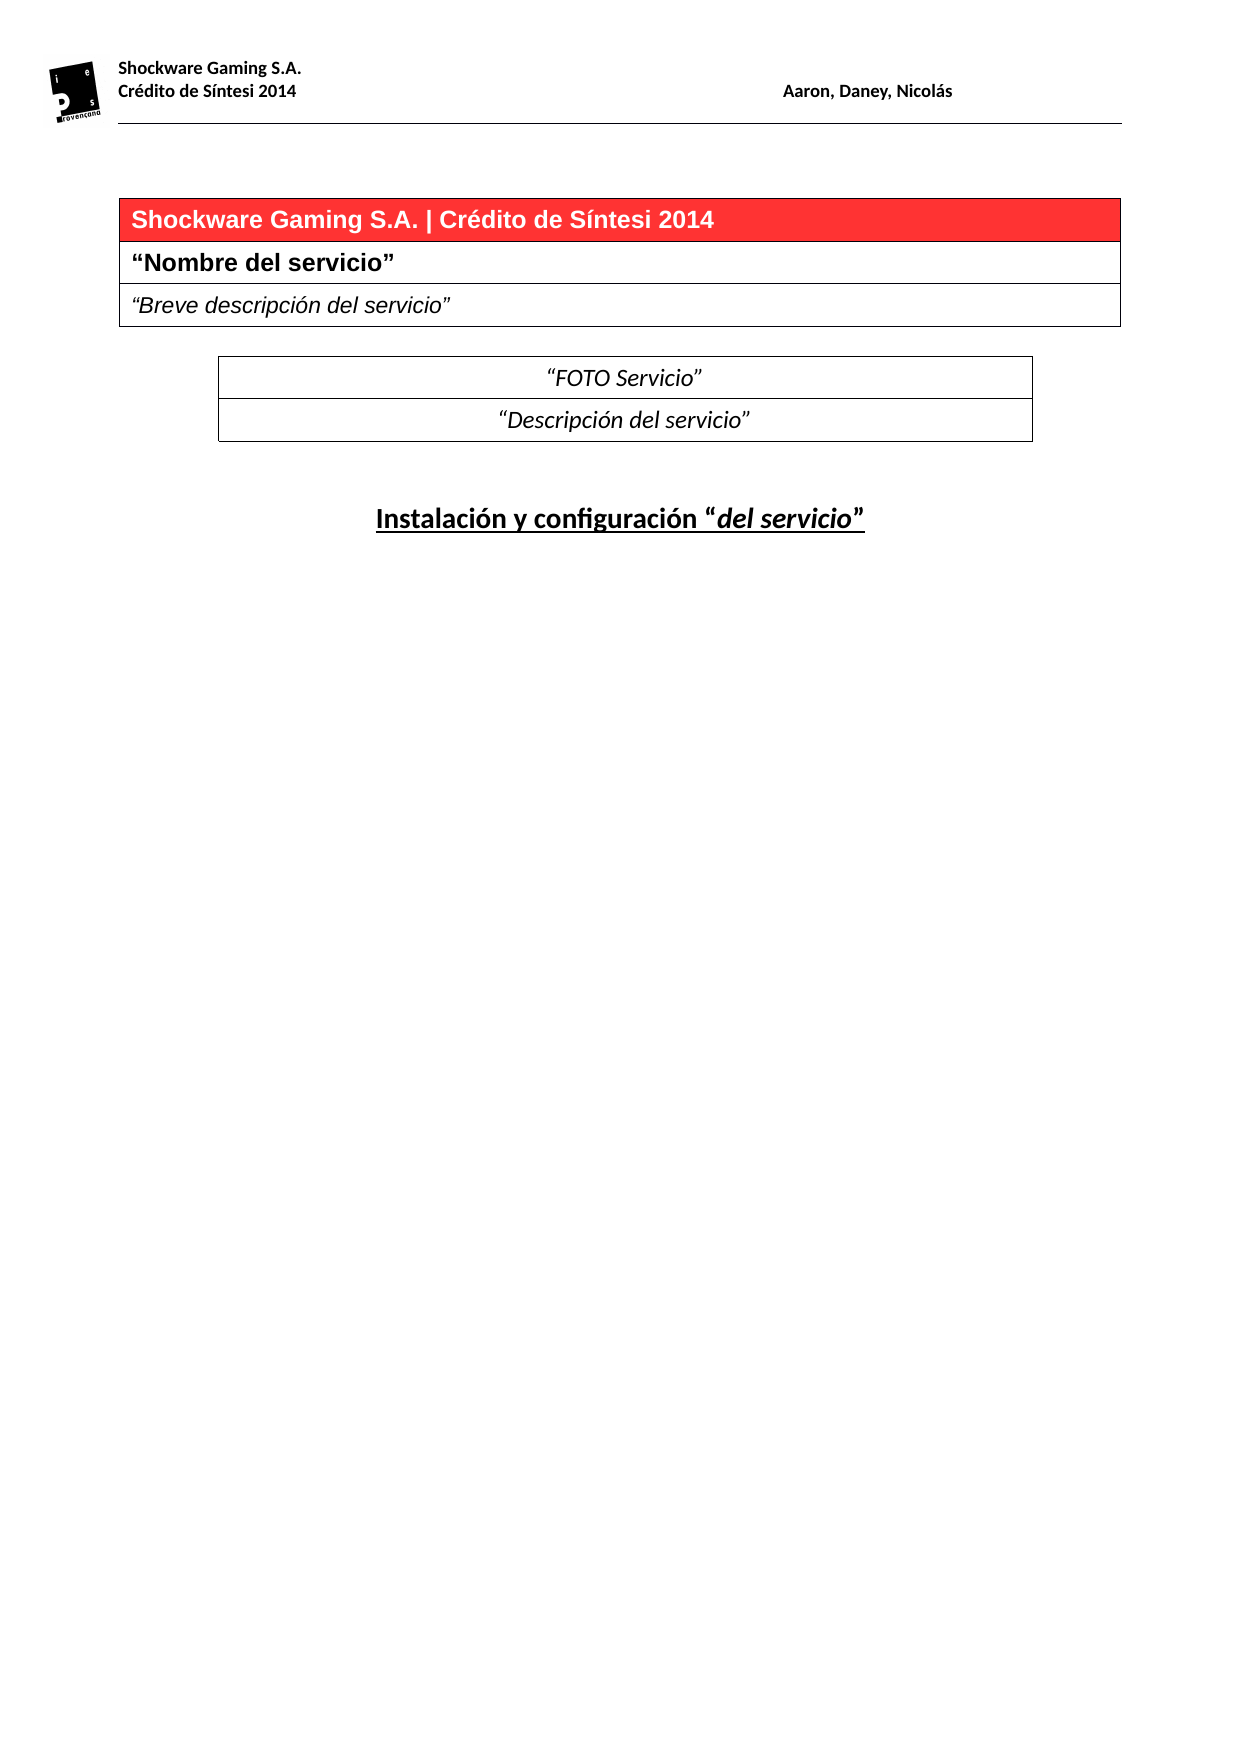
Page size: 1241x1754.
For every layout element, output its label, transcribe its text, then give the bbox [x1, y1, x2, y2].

table_header “FOTO Servicio” [219, 357, 1032, 398]
table_cell “Breve descripción del servicio” [120, 284, 1120, 326]
table_cell “Descripción del servicio” [219, 399, 1032, 441]
table_header Shockware Gaming S.A. | Crédito de Síntesi 2014 [120, 199, 1120, 241]
text Instalación y configuración “del servicio” [118, 500, 1122, 536]
table_cell “Nombre del servicio” [120, 242, 1120, 283]
